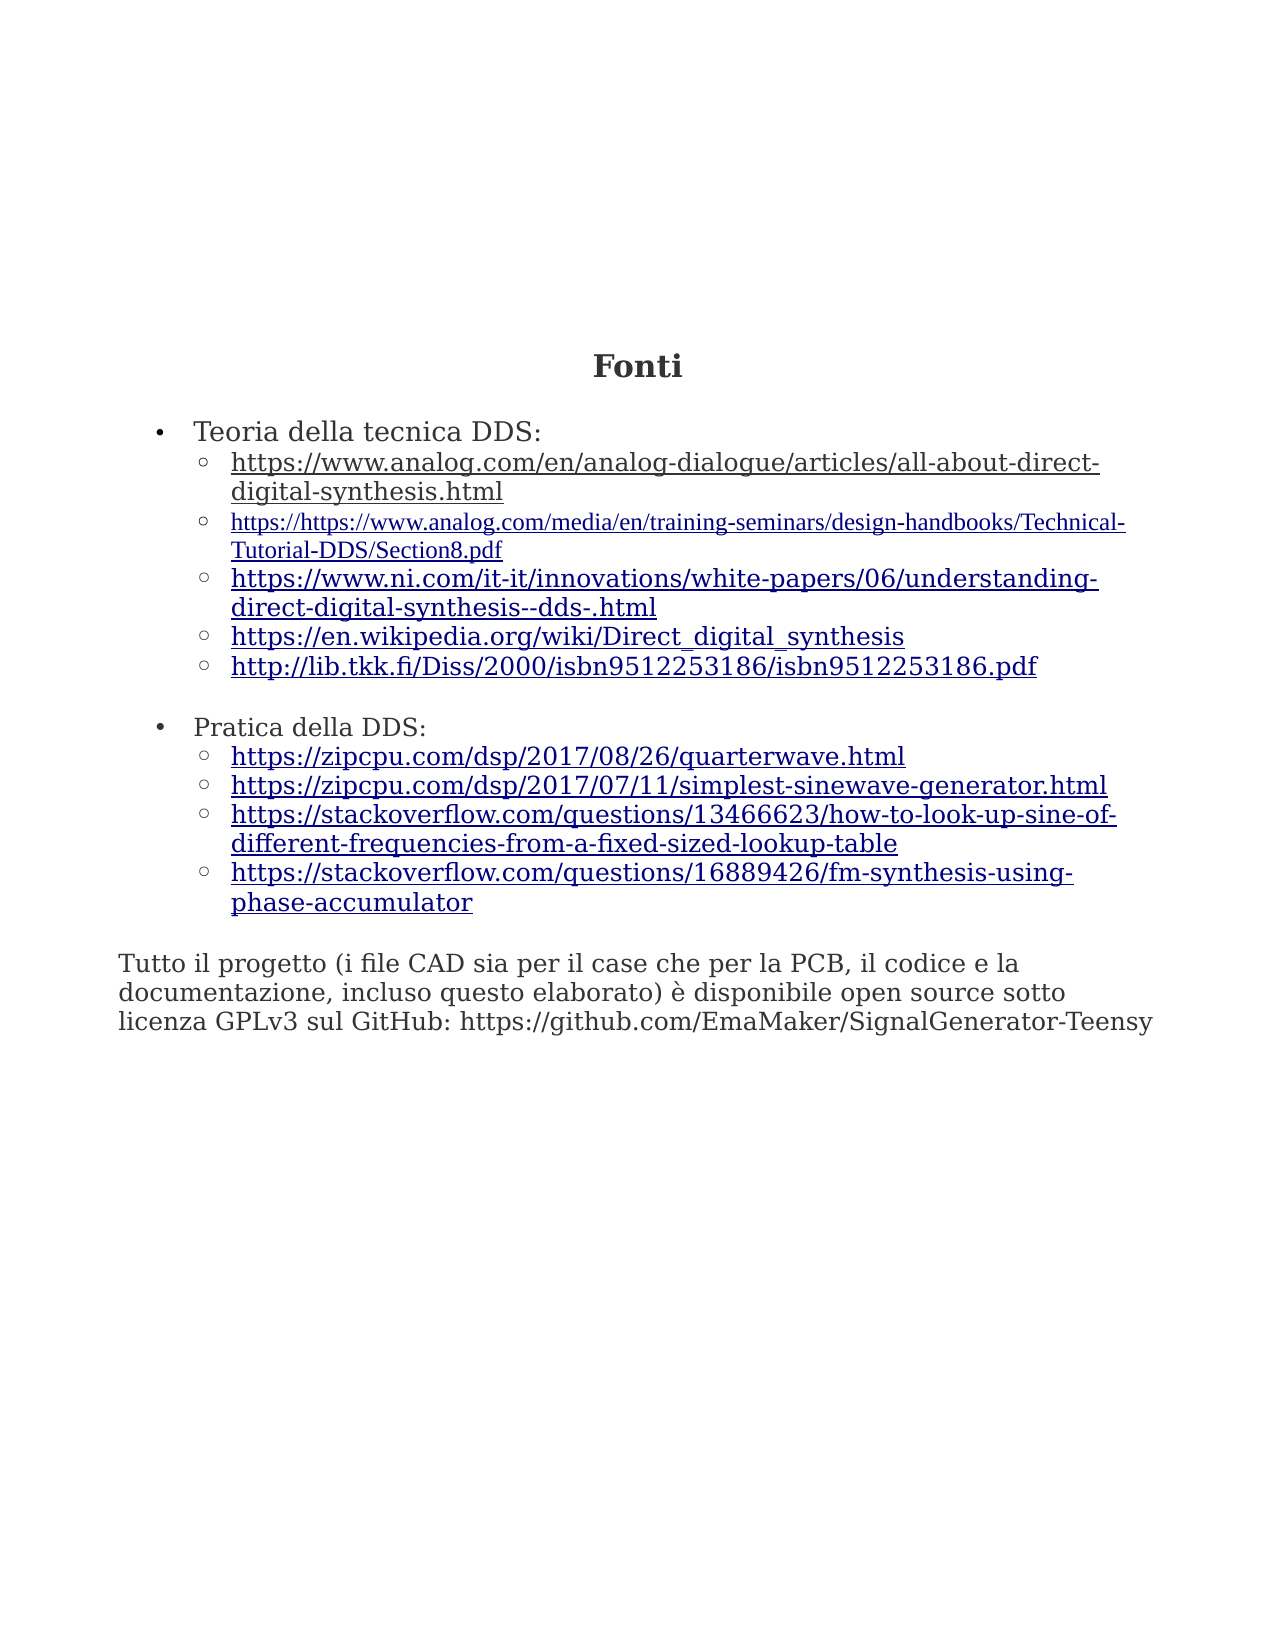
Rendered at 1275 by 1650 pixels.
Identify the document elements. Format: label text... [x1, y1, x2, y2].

list http://lib.tkk.fi/Diss/2000/isbn9512253186/isbn9512253186.pdf [193, 652, 1157, 681]
list https://en.wikipedia.org/wiki/Direct_digital_synthesis [193, 622, 1157, 652]
list Teoria della tecnica DDS: [156, 417, 1157, 448]
list https://stackoverflow.com/questions/13466623/how-to-look-up-sine-of-different-frequencies-from-a-fixed-sized-lookup-table [193, 800, 1157, 858]
list https://zipcpu.com/dsp/2017/07/11/simplest-sinewave-generator.html [193, 771, 1157, 800]
list https://www.analog.com/en/analog-dialogue/articles/all-about-direct-digital-synthesis.html [193, 448, 1157, 507]
list https://https://www.analog.com/media/en/training-seminars/design-handbooks/Technical-Tutorial-DDS/Section8.pdf [193, 507, 1157, 564]
text Tutto il progetto (i file CAD sia per il case che per la PCB, il codice e la documentazione, incluso questo elaborato) è disponibile open source sotto licenza GPLv3 sul GitHub: https://github.com/EmaMaker/SignalGenerator-Teensy [118, 949, 1157, 1036]
list https://zipcpu.com/dsp/2017/08/26/quarterwave.html [193, 742, 1157, 771]
list https://stackoverflow.com/questions/16889426/fm-synthesis-using-phase-accumulator [193, 858, 1157, 917]
list Pratica della DDS: [156, 713, 1157, 742]
text Fonti [118, 348, 1157, 385]
list https://www.ni.com/it-it/innovations/white-papers/06/understanding-direct-digital-synthesis--dds-.html [193, 564, 1157, 622]
